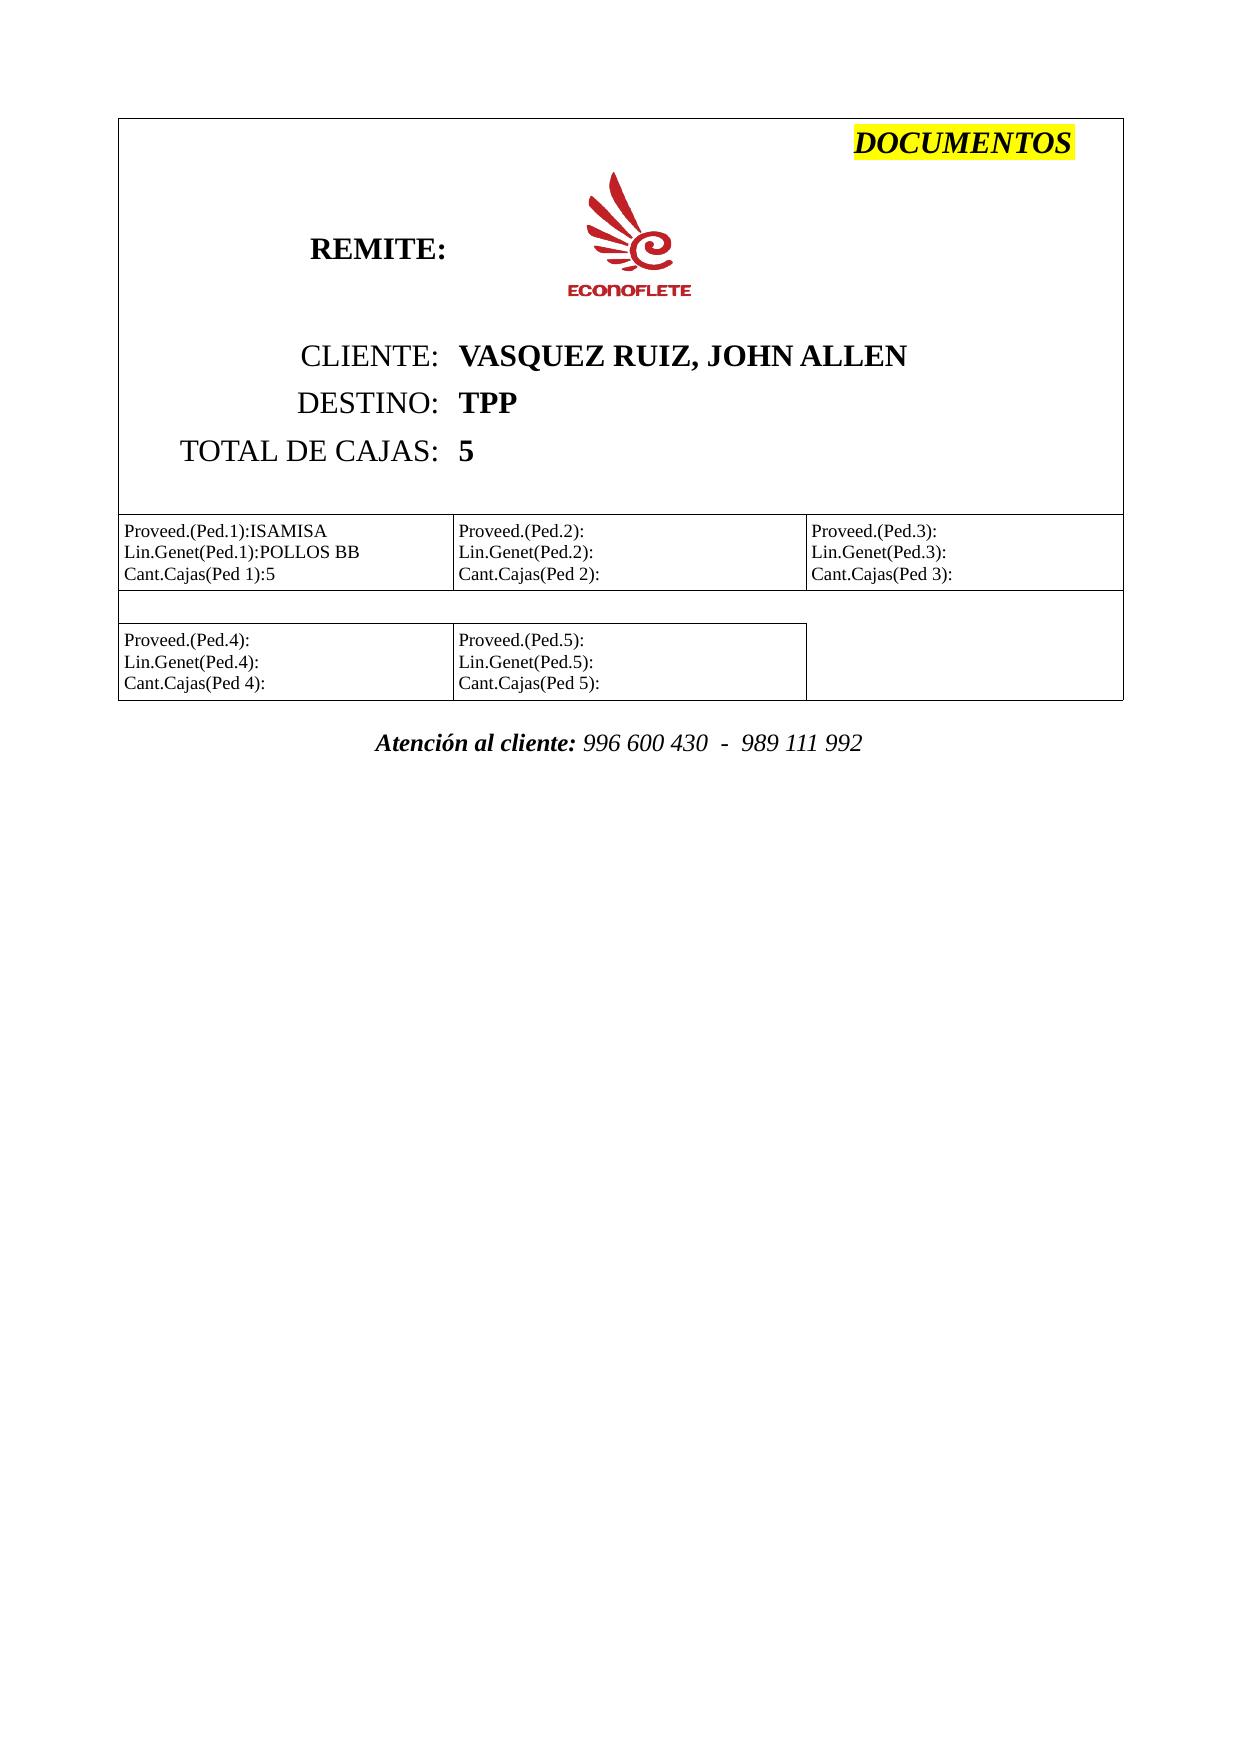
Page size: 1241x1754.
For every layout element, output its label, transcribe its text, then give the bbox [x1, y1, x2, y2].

table_cell DESTINO: [119, 379, 453, 426]
table_header [119, 119, 453, 166]
text Atención al cliente: 996 600 430 - 989 111 992 [118, 728, 1122, 757]
table_cell [453, 591, 806, 623]
table_header [453, 119, 806, 166]
table_cell [806, 379, 1123, 426]
table_cell [806, 166, 1123, 332]
table_header DOCUMENTOS [806, 119, 1123, 166]
table_cell VASQUEZ RUIZ, JOHN ALLEN [453, 332, 1123, 379]
table_cell [806, 591, 1123, 623]
table_cell Proveed.(Ped.3): Lin.Genet(Ped.3): Cant.Cajas(Ped 3): [807, 515, 1123, 590]
table_cell [453, 474, 806, 514]
table_cell Proveed.(Ped.4): Lin.Genet(Ped.4): Cant.Cajas(Ped 4): [119, 624, 453, 699]
table_cell [806, 474, 1123, 514]
table_cell CLIENTE: [119, 332, 453, 379]
table_cell Proveed.(Ped.5): Lin.Genet(Ped.5): Cant.Cajas(Ped 5): [454, 624, 806, 699]
table_cell REMITE: [119, 166, 453, 332]
picture [552, 171, 707, 297]
table_cell [119, 591, 453, 623]
table_cell [453, 166, 806, 332]
table_cell Proveed.(Ped.1):ISAMISA Lin.Genet(Ped.1):POLLOS BB Cant.Cajas(Ped 1):5 [119, 515, 453, 590]
table_cell [119, 474, 453, 514]
table_cell TOTAL DE CAJAS: [119, 426, 453, 474]
table_cell 5 [453, 426, 1123, 474]
table_cell [807, 623, 1123, 699]
table_cell TPP [453, 379, 806, 426]
table_cell Proveed.(Ped.2): Lin.Genet(Ped.2): Cant.Cajas(Ped 2): [454, 515, 806, 590]
